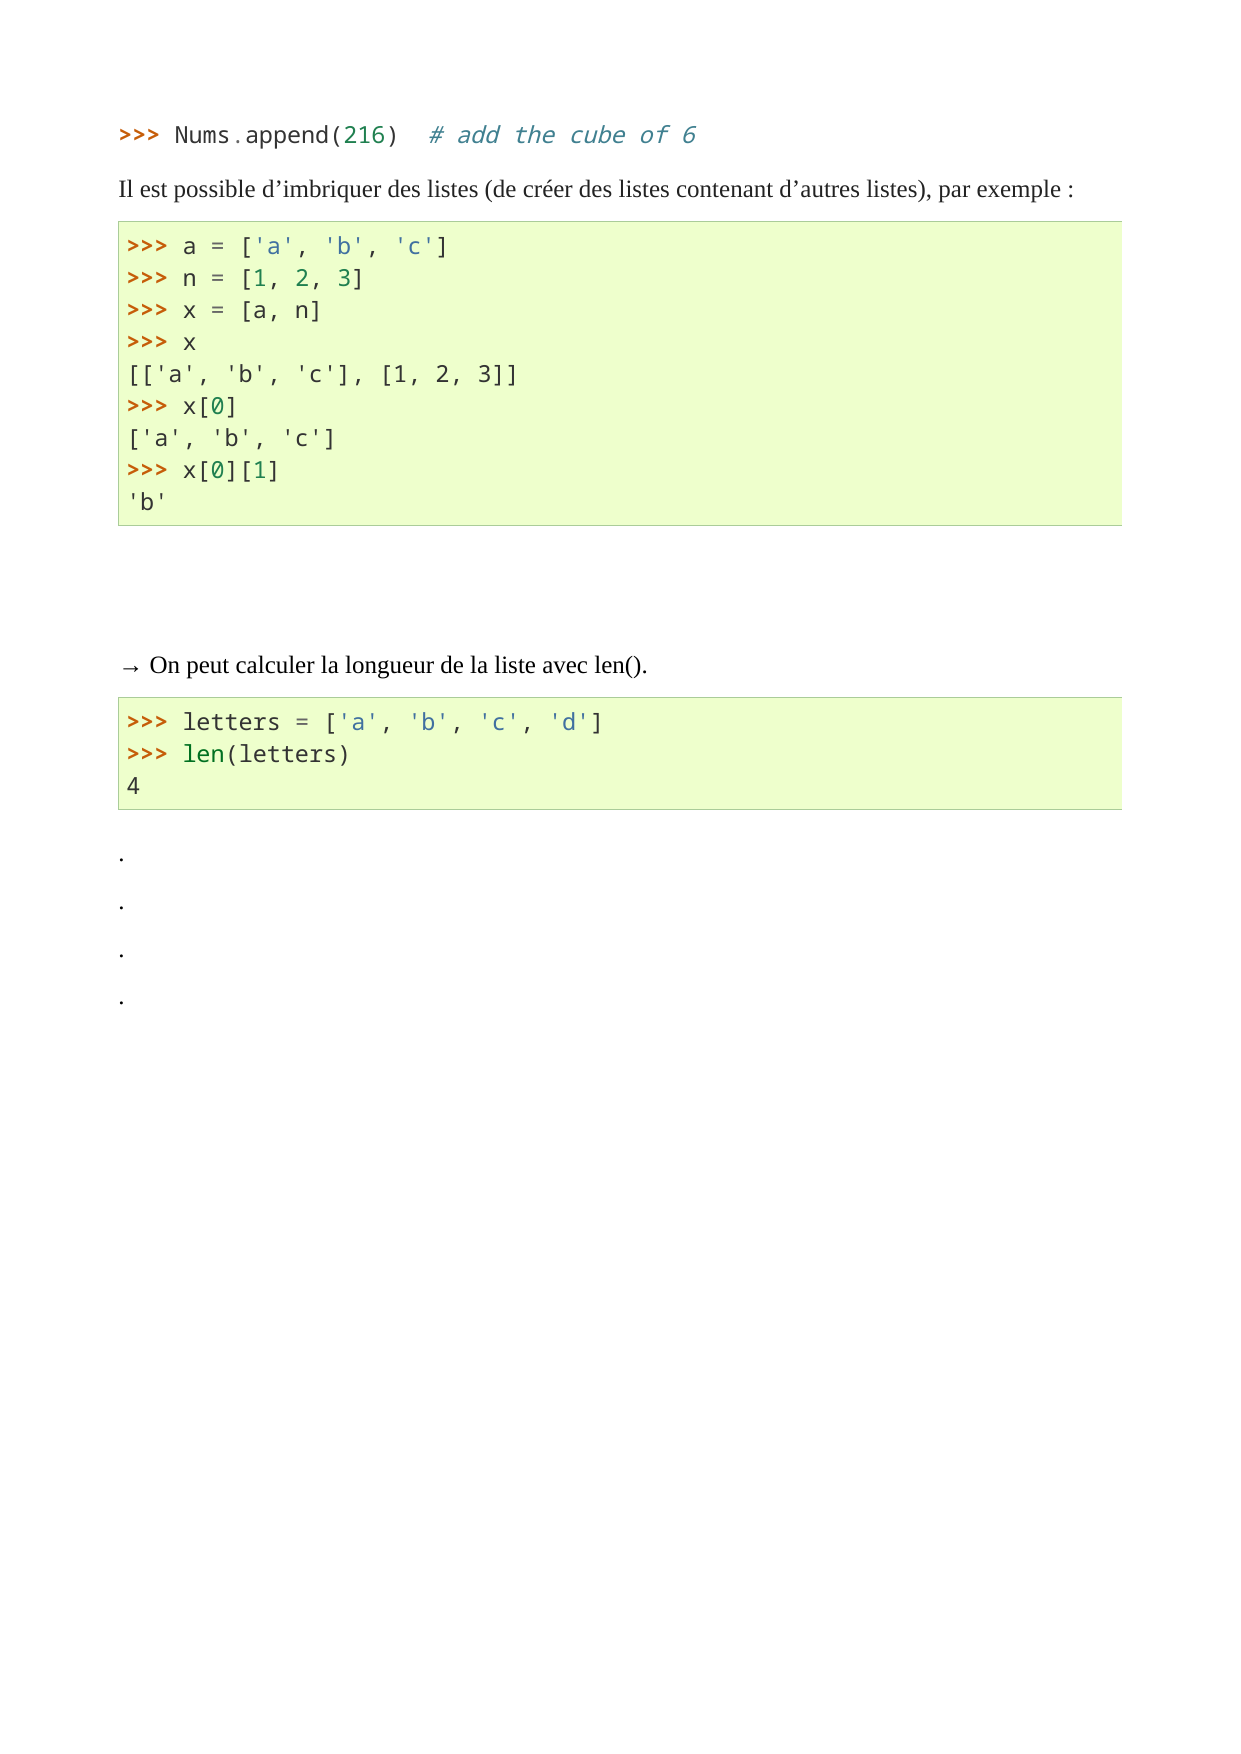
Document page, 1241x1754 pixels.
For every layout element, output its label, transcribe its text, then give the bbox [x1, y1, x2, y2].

text . [118, 981, 1122, 1010]
text → On peut calculer la longueur de la liste avec len(). [118, 650, 1122, 678]
text ['a', 'b', 'c'] [119, 413, 1122, 445]
text >>> x[0][1] [119, 445, 1122, 477]
text >>> letters = ['a', 'b', 'c', 'd'] [119, 698, 1122, 729]
text 'b' [119, 477, 1122, 525]
text >>> Nums.append(216) # add the cube of 6 [118, 118, 1122, 150]
text >>> len(letters) [119, 729, 1122, 761]
text Il est possible d’imbriquer des listes (de créer des listes contenant d’autres listes), par exemple : [118, 174, 1122, 202]
text >>> x [119, 317, 1122, 349]
text 4 [119, 761, 1122, 809]
text . [118, 886, 1122, 915]
text . [118, 838, 1122, 867]
text [['a', 'b', 'c'], [1, 2, 3]] [119, 349, 1122, 381]
text >>> x[0] [119, 381, 1122, 413]
text >>> n = [1, 2, 3] [119, 253, 1122, 285]
text >>> x = [a, n] [119, 285, 1122, 317]
text >>> a = ['a', 'b', 'c'] [119, 222, 1122, 253]
text . [118, 934, 1122, 962]
